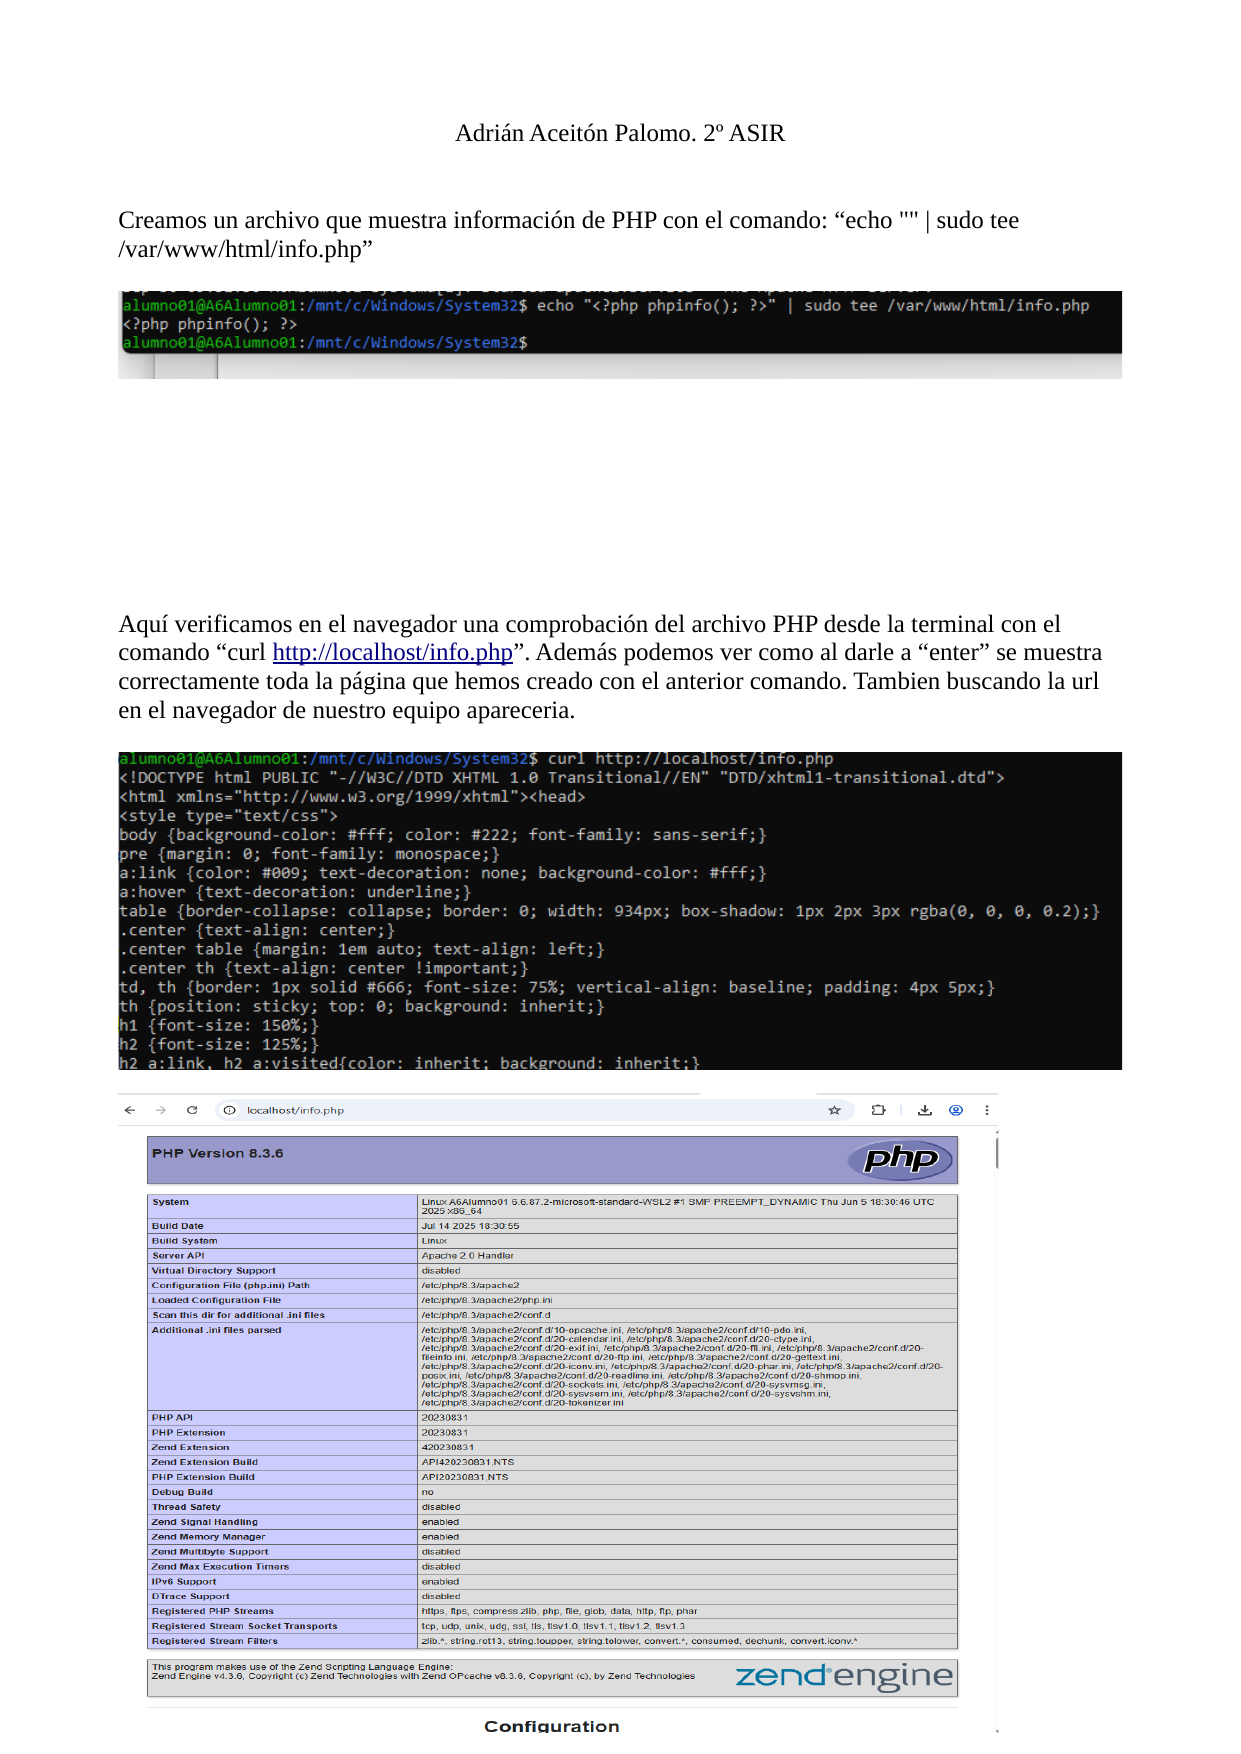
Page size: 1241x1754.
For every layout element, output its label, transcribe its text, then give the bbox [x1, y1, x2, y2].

picture [118, 291, 1123, 379]
picture [118, 1093, 999, 1733]
picture [118, 752, 1123, 1070]
text Creamos un archivo que muestra información de PHP con el comando: “echo "" | sudo tee /var/www/html/info.php” [118, 205, 1122, 263]
text Aquí verificamos en el navegador una comprobación del archivo PHP desde la terminal con el comando “curl http://localhost/info.php”. Además podemos ver como al darle a “enter” se muestra correctamente toda la página que hemos creado con el anterior comando. Tambien buscando la url en el navegador de nuestro equipo apareceria. [118, 609, 1122, 724]
